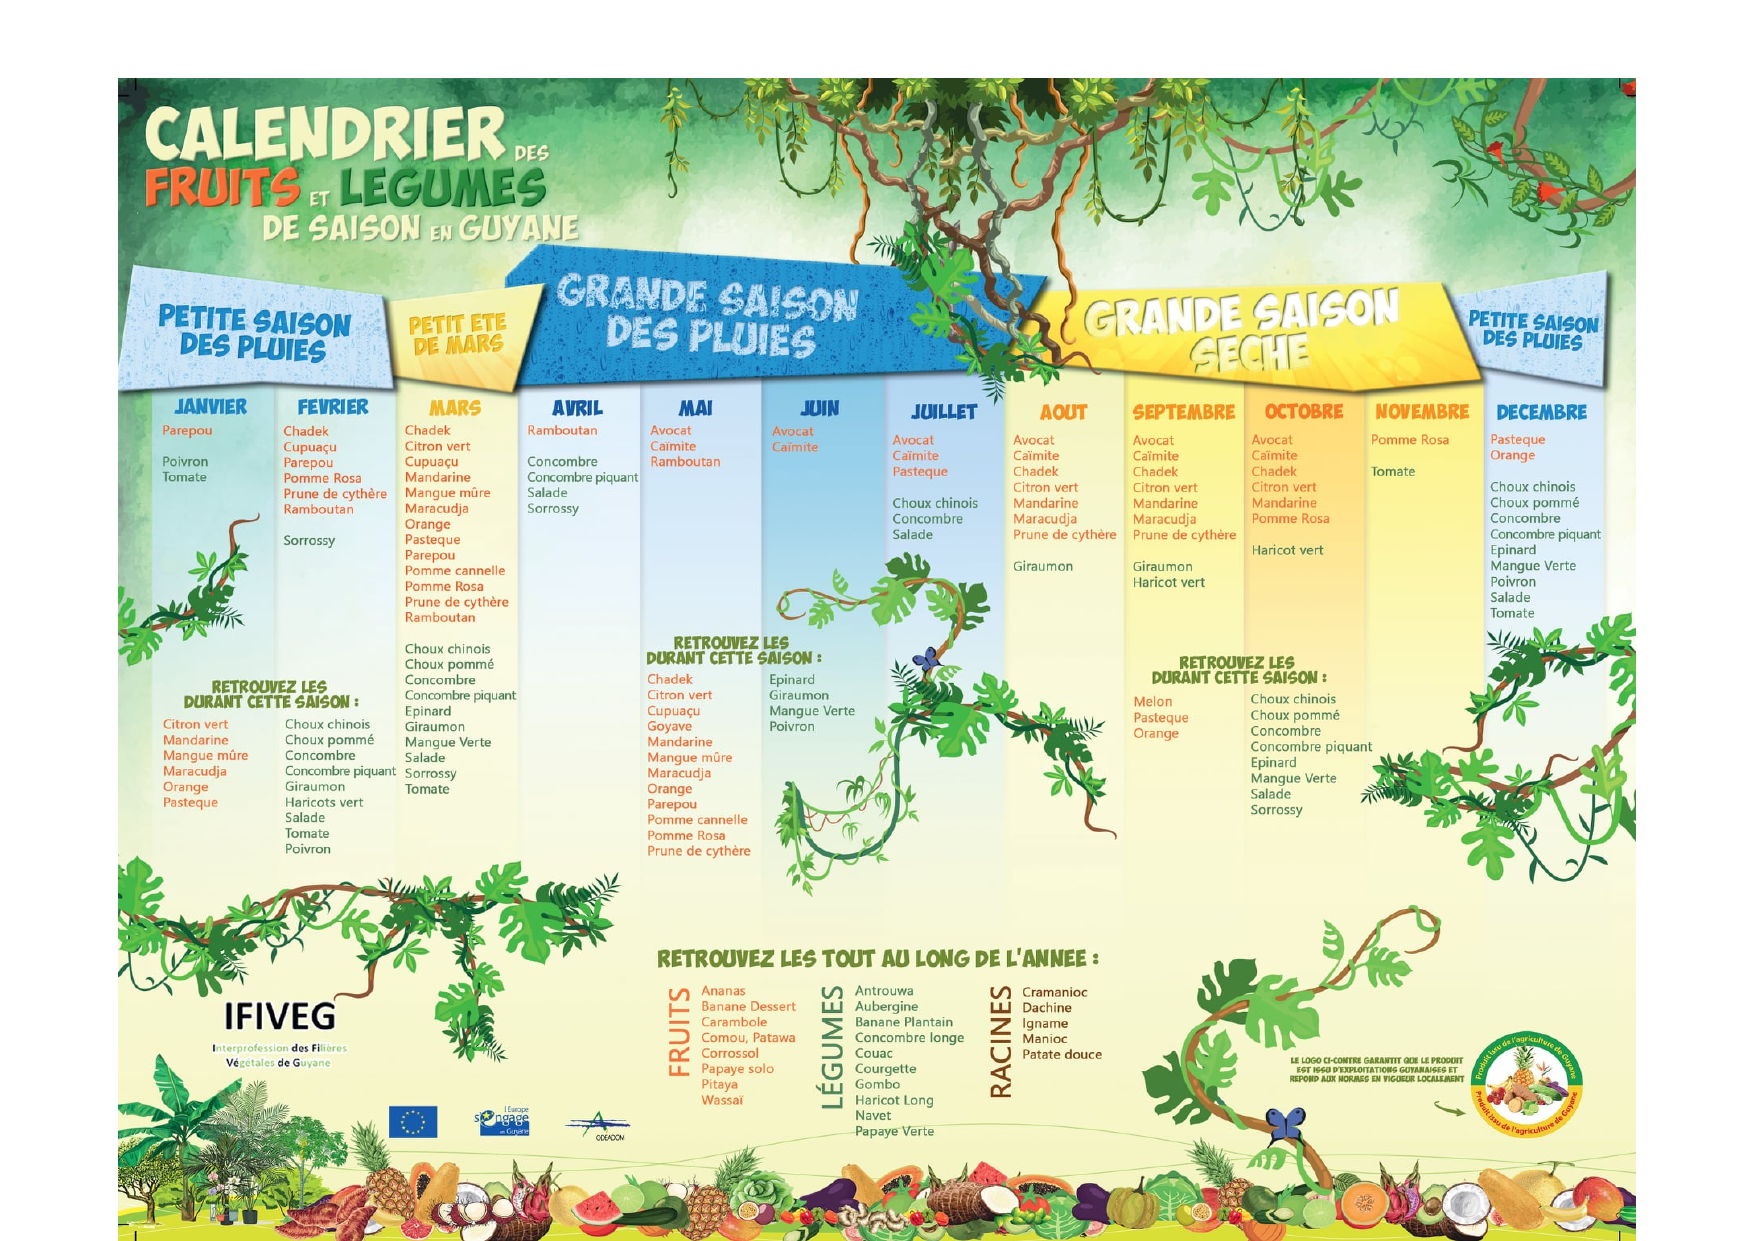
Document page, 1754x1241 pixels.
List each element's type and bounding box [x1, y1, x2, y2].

picture [118, 78, 1636, 1241]
